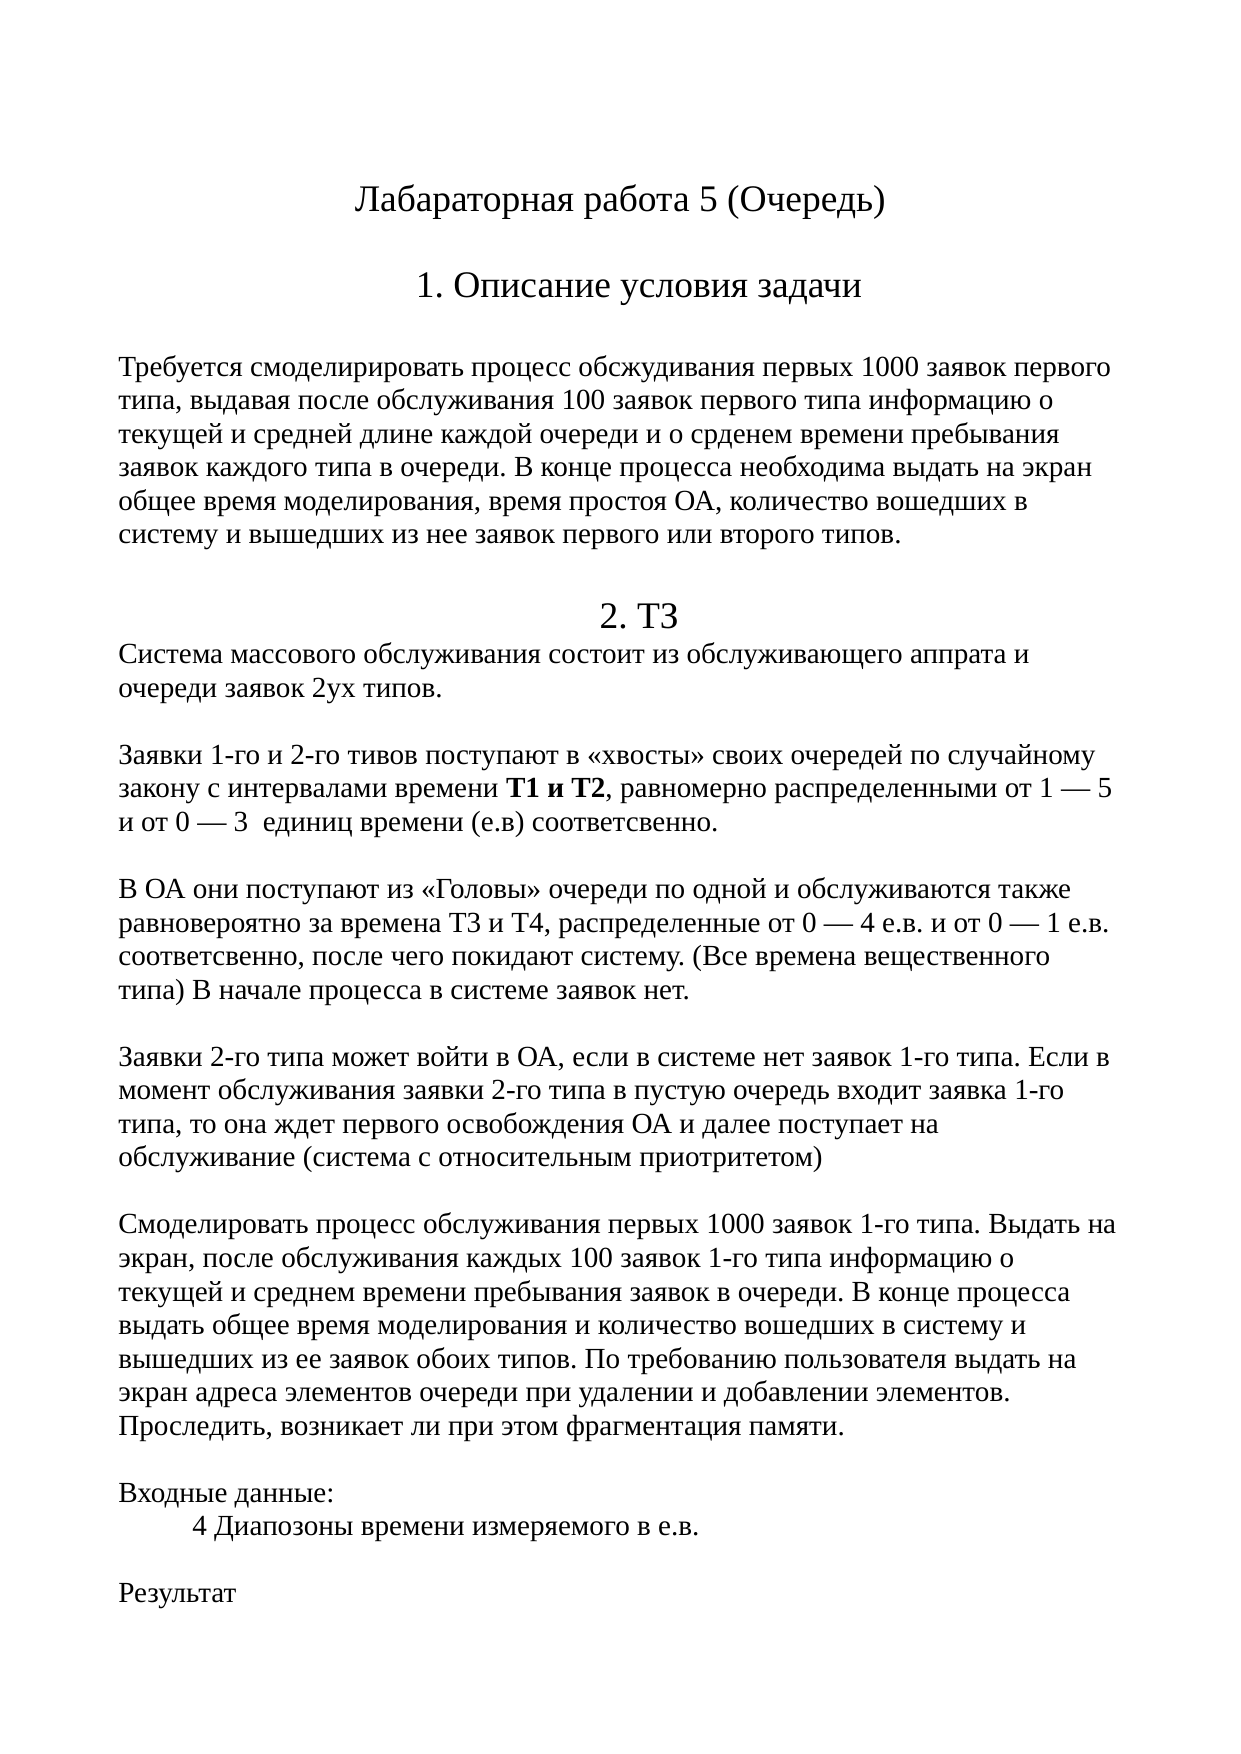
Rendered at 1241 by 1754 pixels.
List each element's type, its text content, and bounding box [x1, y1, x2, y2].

text соответсвенно, после чего покидают систему. (Все времена вещественного типа) В начале процесса в системе заявок нет. [118, 938, 1122, 1005]
text Заявки 2-го типа может войти в ОА, если в системе нет заявок 1-го типа. Если в момент обслуживания заявки 2-го типа в пустую очередь входит заявка 1-го типа, то она ждет первого освобождения ОА и далее поступает на обслуживание (система с относительным приотритетом) [118, 1039, 1122, 1173]
text Лабараторная работа 5 (Очередь) [118, 176, 1122, 219]
list ТЗ [156, 593, 1122, 636]
text 4 Диапозоны времени измеряемого в е.в. [118, 1508, 1122, 1542]
text Результат [118, 1576, 1122, 1609]
text Заявки 1-го и 2-го тивов поступают в «хвосты» своих очередей по случайному закону с интервалами времени Т1 и Т2, равномерно распределенными от 1 — 5 и от 0 — 3 единиц времени (е.в) соответсвенно. [118, 737, 1122, 838]
text Входные данные: [118, 1475, 1122, 1508]
text Система массового обслуживания состоит из обслуживающего аппрата и очереди заявок 2ух типов. [118, 636, 1122, 703]
list Описание условия задачи [156, 263, 1122, 306]
text Требуется смоделирировать процесс обсжудивания первых 1000 заявок первого типа, выдавая после обслуживания 100 заявок первого типа информацию о текущей и средней длине каждой очереди и о срденем времени пребывания заявок каждого типа в очереди. В конце процесса необходима выдать на экран общее время моделирования, время простоя ОА, количество вошедших в систему и вышедших из нее заявок первого или второго типов. [118, 349, 1122, 550]
text В ОА они поступают из «Головы» очереди по одной и обслуживаются также равновероятно за времена Т3 и Т4, распределенные от 0 — 4 е.в. и от 0 — 1 е.в. [118, 871, 1122, 938]
text Смоделировать процесс обслуживания первых 1000 заявок 1-го типа. Выдать на экран, после обслуживания каждых 100 заявок 1-го типа информацию о текущей и среднем времени пребывания заявок в очереди. В конце процесса выдать общее время моделирования и количество вошедших в систему и вышедших из ее заявок обоих типов. По требованию пользователя выдать на экран адреса элементов очереди при удалении и добавлении элементов. Проследить, возникает ли при этом фрагментация памяти. [118, 1207, 1122, 1441]
